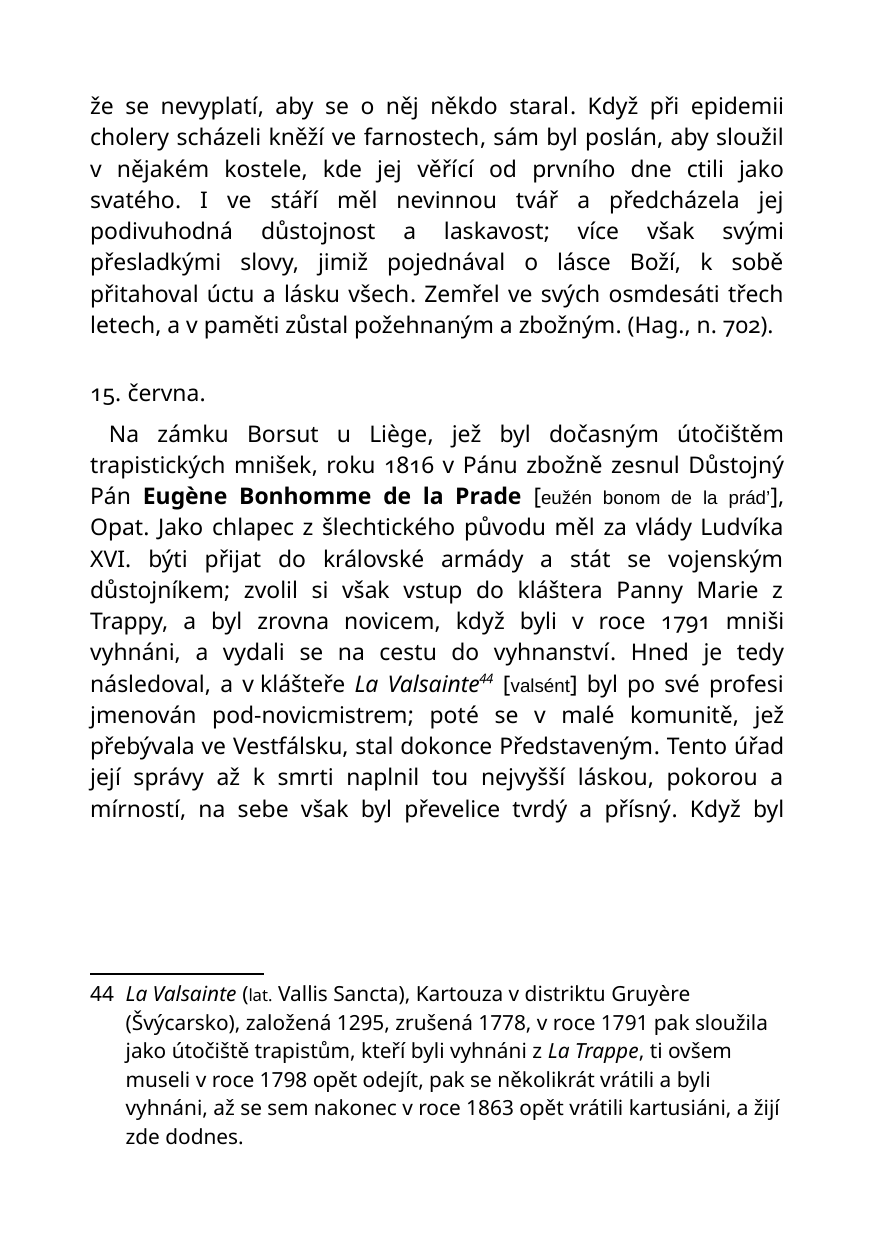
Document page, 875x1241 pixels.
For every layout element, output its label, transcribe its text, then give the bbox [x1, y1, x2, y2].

text že se nevyplatí, aby se o něj někdo staral. Když při epidemii cholery scházeli kněží ve farnostech, sám byl poslán, aby sloužil v nějakém kostele, kde jej věřící od prvního dne ctili jako svatého. I ve stáří měl nevinnou tvář a předcházela jej podivuhodná důstojnost a laskavost; více však svými přesladkými slovy, jimiž pojednával o lásce Boží, k sobě přitahoval úctu a lásku všech. Zemřel ve svých osmdesáti třech letech, a v paměti zůstal požehnaným a zbožným. (Hag., n. 702). [90, 90, 784, 340]
text Na zámku Borsut u Liège, jež byl dočasným útočištěm trapistických mnišek, roku 1816 v Pánu zbožně zesnul Důstojný Pán Eugène Bonhomme de la Prade [eužén bonom de la prád’], Opat. Jako chlapec z šlechtického původu měl za vlády Ludvíka XVI. býti přijat do královské armády a stát se vojenským důstojníkem; zvolil si však vstup do kláštera Panny Marie z Trappy, a byl zrovna novicem, když byli v roce 1791 mniši vyhnáni, a vydali se na cestu do vyhnanství. Hned je tedy následoval, a v klášteře La Valsainte [valsént] byl po své profesi jmenován pod-novicmistrem; poté se v malé komunitě, jež přebývala ve Vestfálsku, stal dokonce Představeným. Tento úřad její správy až k smrti naplnil tou nejvyšší láskou, pokorou a mírností, na sebe však byl převelice tvrdý a přísný. Když byl [90, 417, 784, 824]
text 15. června. [90, 377, 784, 408]
text La Valsainte (lat. Vallis Sancta), Kartouza v distriktu Gruyère (Švýcarsko), založená 1295, zrušená 1778, v roce 1791 pak sloužila jako útočiště trapistům, kteří byli vyhnáni z La Trappe, ti ovšem museli v roce 1798 opět odejít, pak se několikrát vrátili a byli vyhnáni, až se sem nakonec v roce 1863 opět vrátili kartusiáni, a žijí zde dodnes. [90, 979, 784, 1150]
